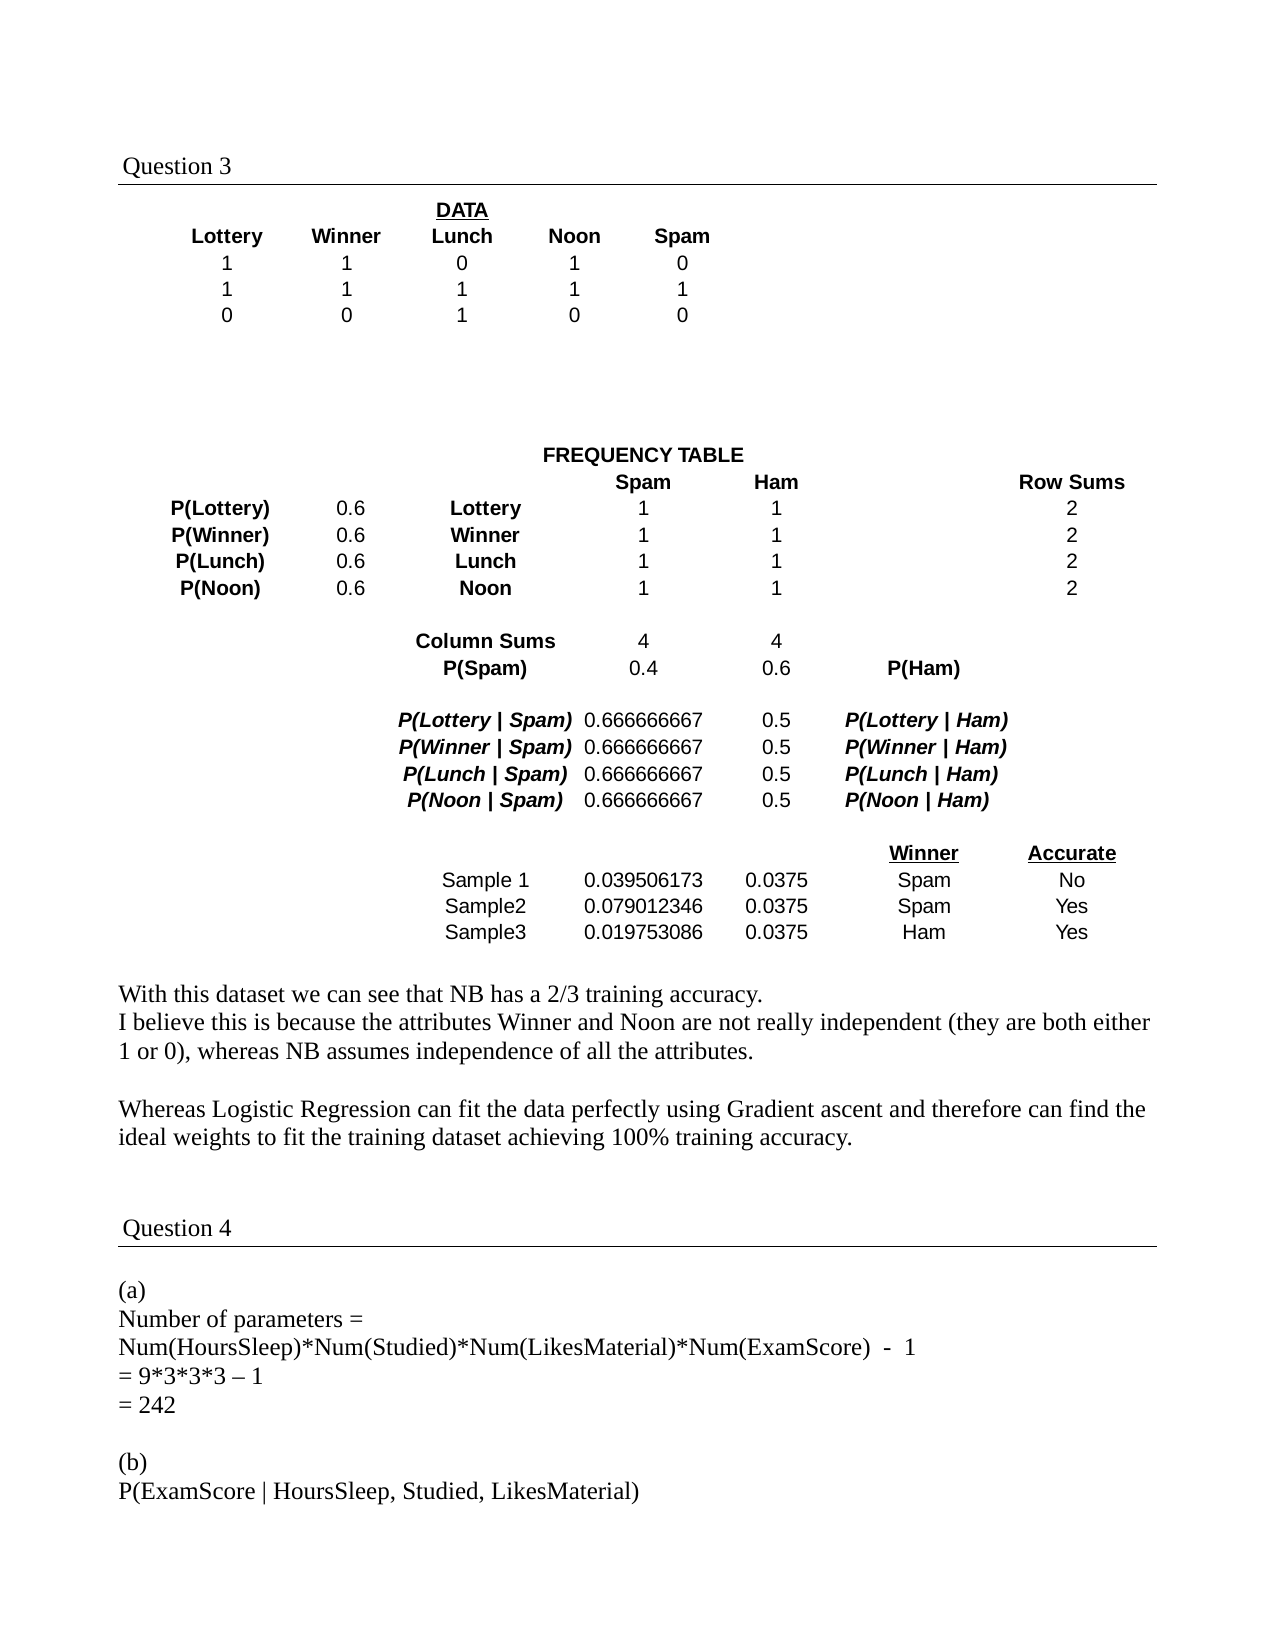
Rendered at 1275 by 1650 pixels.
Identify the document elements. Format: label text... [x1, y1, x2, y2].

text Question 4 [118, 1209, 1157, 1246]
text With this dataset we can see that NB has a 2/3 training accuracy. [118, 979, 1157, 1007]
text Number of parameters = [118, 1304, 1157, 1332]
text I believe this is because the attributes Winner and Noon are not really independent (they are both either 1 or 0), whereas NB assumes independence of all the attributes. [118, 1007, 1157, 1065]
text Question 3 [118, 147, 1157, 184]
text P(ExamScore | HoursSleep, Studied, LikesMaterial) [118, 1476, 1157, 1505]
text Whereas Logistic Regression can fit the data perfectly using Gradient ascent and therefore can find the ideal weights to fit the training dataset achieving 100% training accuracy. [118, 1094, 1157, 1151]
text (a) [118, 1275, 1157, 1304]
text = 9*3*3*3 – 1 [118, 1361, 1157, 1390]
text = 242 [118, 1390, 1157, 1419]
text (b) [118, 1447, 1157, 1476]
text Num(HoursSleep)*Num(Studied)*Num(LikesMaterial)*Num(ExamScore) - 1 [118, 1332, 1157, 1361]
